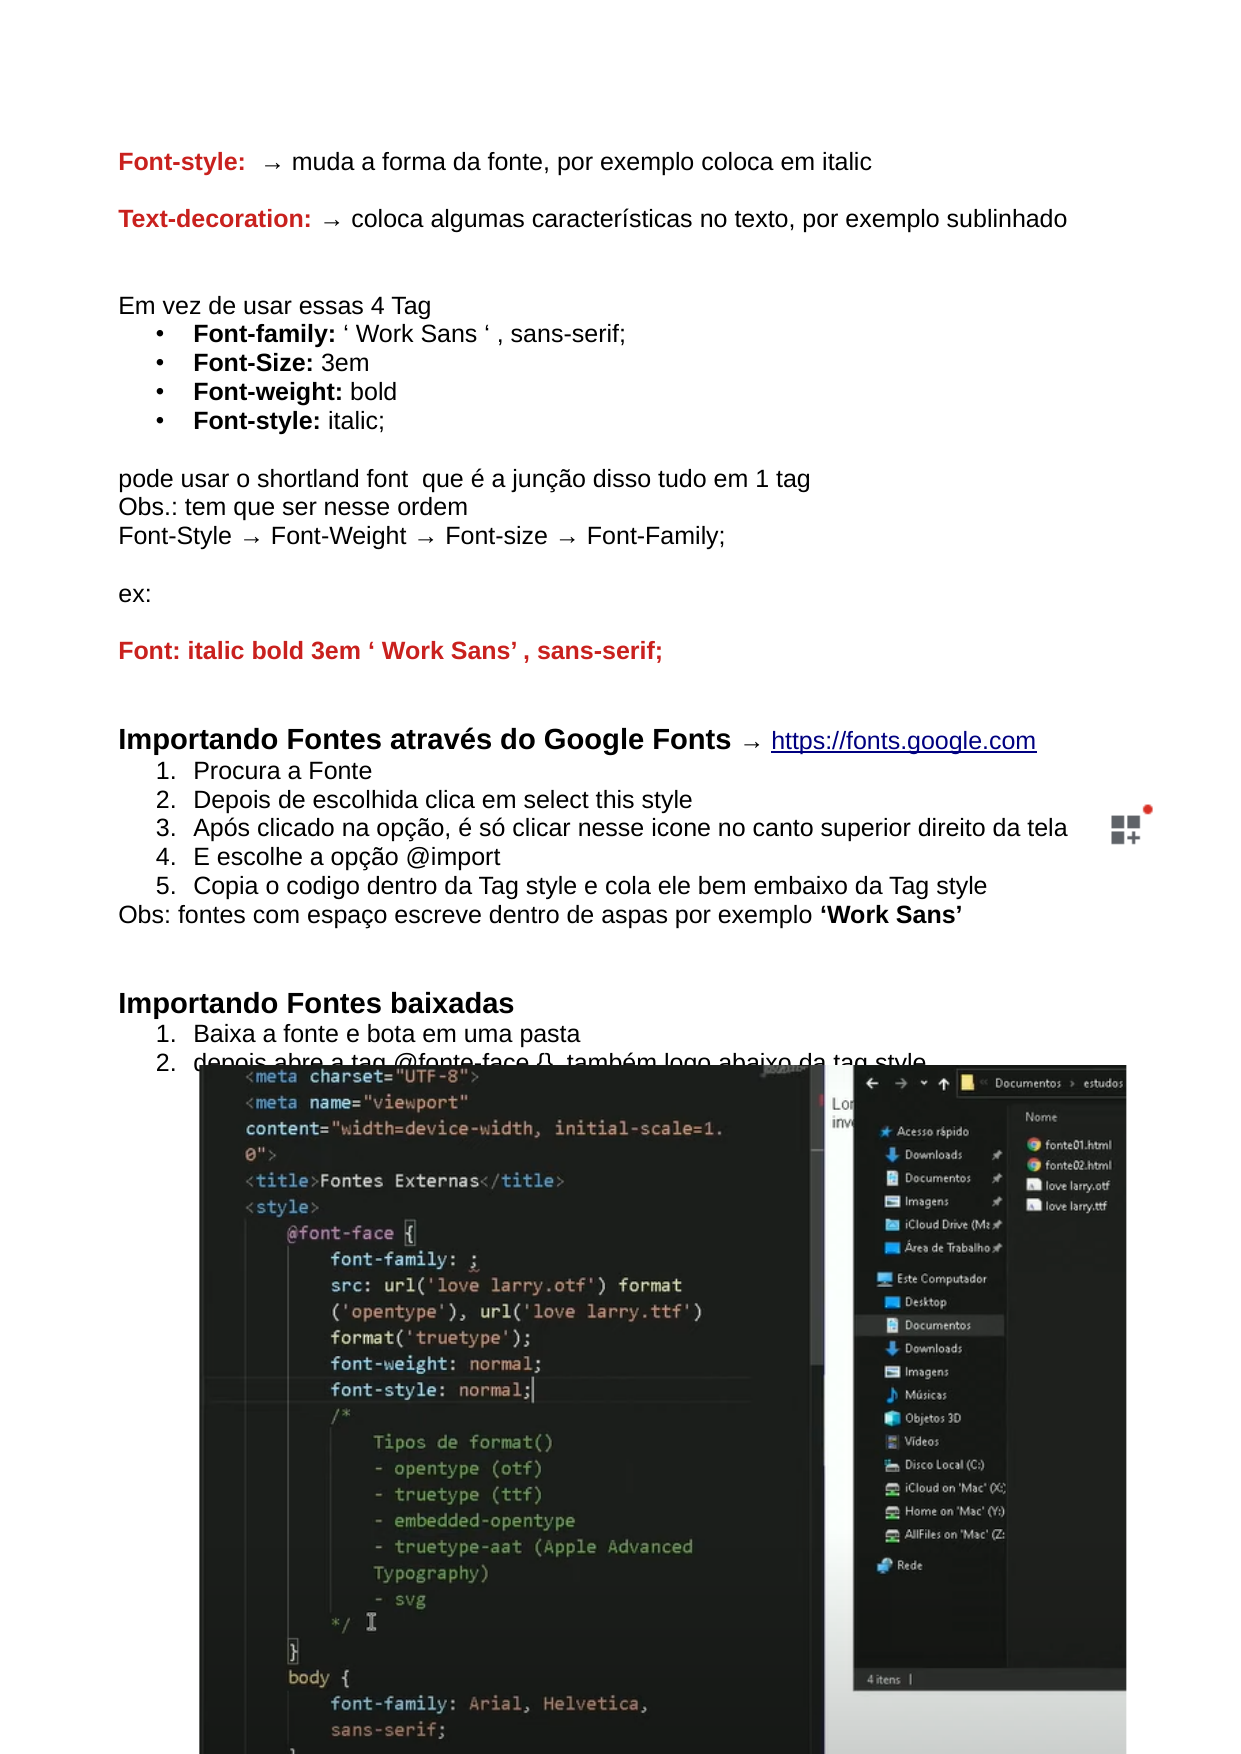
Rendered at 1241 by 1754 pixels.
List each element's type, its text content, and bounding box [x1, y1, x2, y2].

list Font-family: ‘ Work Sans ‘ , sans-serif; [156, 319, 1122, 348]
text Text-decoration: → coloca algumas características no texto, por exemplo sublinhado [118, 204, 1122, 233]
text pode usar o shortland font que é a junção disso tudo em 1 tag [118, 463, 1122, 492]
text Obs.: tem que ser nesse ordem [118, 492, 1122, 521]
text Em vez de usar essas 4 Tag [118, 291, 1122, 319]
picture [1096, 786, 1175, 879]
list Copia o codigo dentro da Tag style e cola ele bem embaixo da Tag style [156, 871, 1122, 899]
picture [199, 1065, 1127, 1754]
list Após clicado na opção, é só clicar nesse icone no canto superior direito da tela [156, 813, 1096, 842]
text Font: italic bold 3em ‘ Work Sans’ , sans-serif; [118, 636, 1122, 665]
text Font-Style → Font-Weight → Font-size → Font-Family; [118, 521, 1122, 550]
list Font-Size: 3em [156, 348, 1122, 377]
text Font-style: → muda a forma da fonte, por exemplo coloca em italic [118, 147, 1122, 176]
list Font-style: italic; [156, 406, 1122, 435]
text Importando Fontes através do Google Fonts → https://fonts.google.com [118, 722, 1122, 756]
list Procura a Fonte [156, 756, 1122, 784]
list Font-weight: bold [156, 377, 1122, 406]
list Baixa a fonte e bota em uma pasta [156, 1019, 1122, 1048]
list Depois de escolhida clica em select this style [156, 784, 1122, 813]
list E escolhe a opção @import [156, 842, 1096, 871]
list depois abre a tag @fonte-face {} também logo abaixo da tag style [156, 1048, 1122, 1077]
text Importando Fontes baixadas [118, 986, 1122, 1019]
text Obs: fontes com espaço escreve dentro de aspas por exemplo ‘Work Sans’ [118, 899, 1122, 928]
text ex: [118, 578, 1122, 607]
